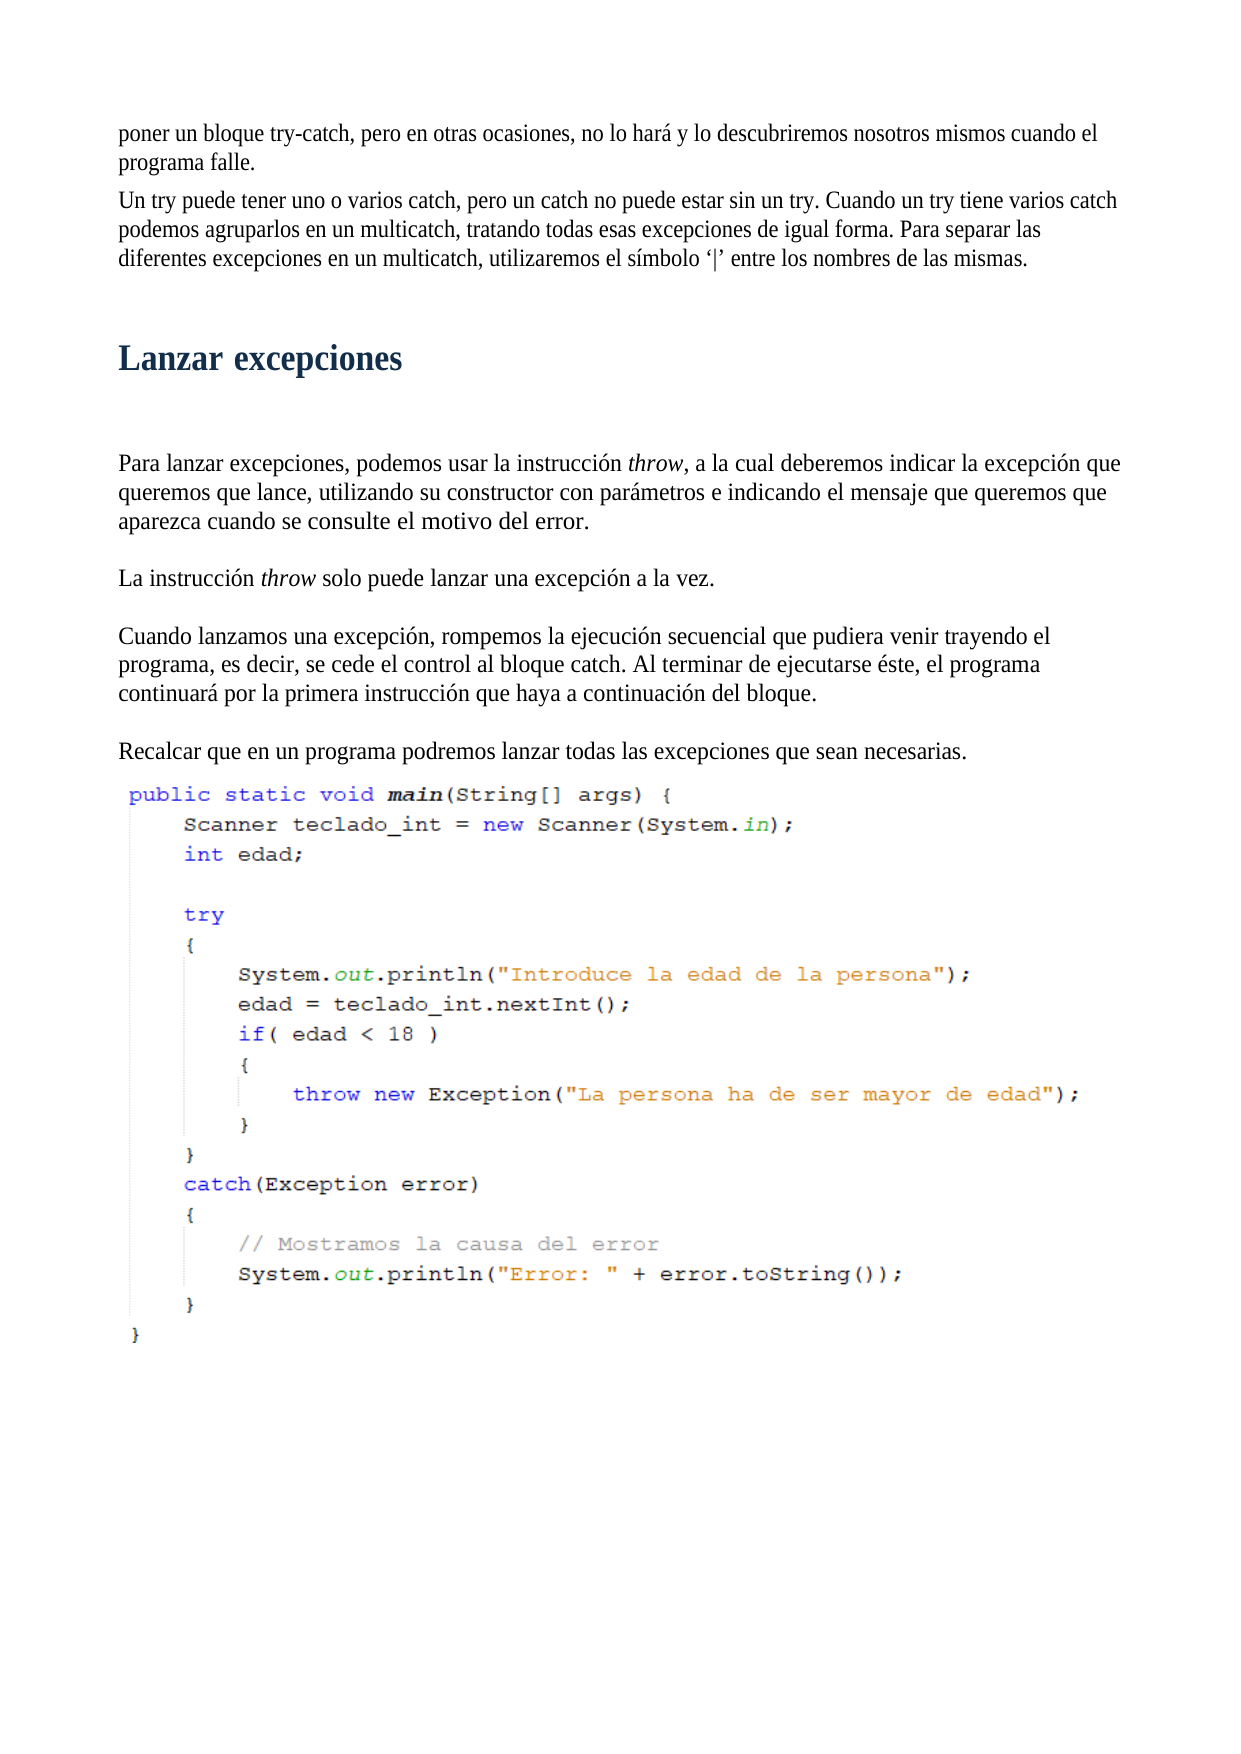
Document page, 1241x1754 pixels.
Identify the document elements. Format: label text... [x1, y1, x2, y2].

text Recalcar que en un programa podremos lanzar todas las excepciones que sean necesarias. [118, 736, 1123, 764]
subtitle Lanzar excepciones [118, 335, 1123, 378]
text La instrucción throw solo puede lanzar una excepción a la vez. [118, 563, 1123, 592]
picture [129, 786, 1078, 1343]
subtitle poner un bloque try-catch, pero en otras ocasiones, no lo hará y lo descubriremos nosotros mismos cuando el programa falle. [118, 118, 1123, 176]
subtitle Un try puede tener uno o varios catch, pero un catch no puede estar sin un try. Cuando un try tiene varios catch podemos agruparlos en un multicatch, tratando todas esas excepciones de igual forma. Para separar las diferentes excepciones en un multicatch, utilizaremos el símbolo ‘|’ entre los nombres de las mismas. [118, 185, 1123, 272]
text Para lanzar excepciones, podemos usar la instrucción throw, a la cual deberemos indicar la excepción que queremos que lance, utilizando su constructor con parámetros e indicando el mensaje que queremos que aparezca cuando se consulte el motivo del error. [118, 448, 1123, 534]
text Cuando lanzamos una excepción, rompemos la ejecución secuencial que pudiera venir trayendo el programa, es decir, se cede el control al bloque catch. Al terminar de ejecutarse éste, el programa continuará por la primera instrucción que haya a continuación del bloque. [118, 621, 1123, 707]
